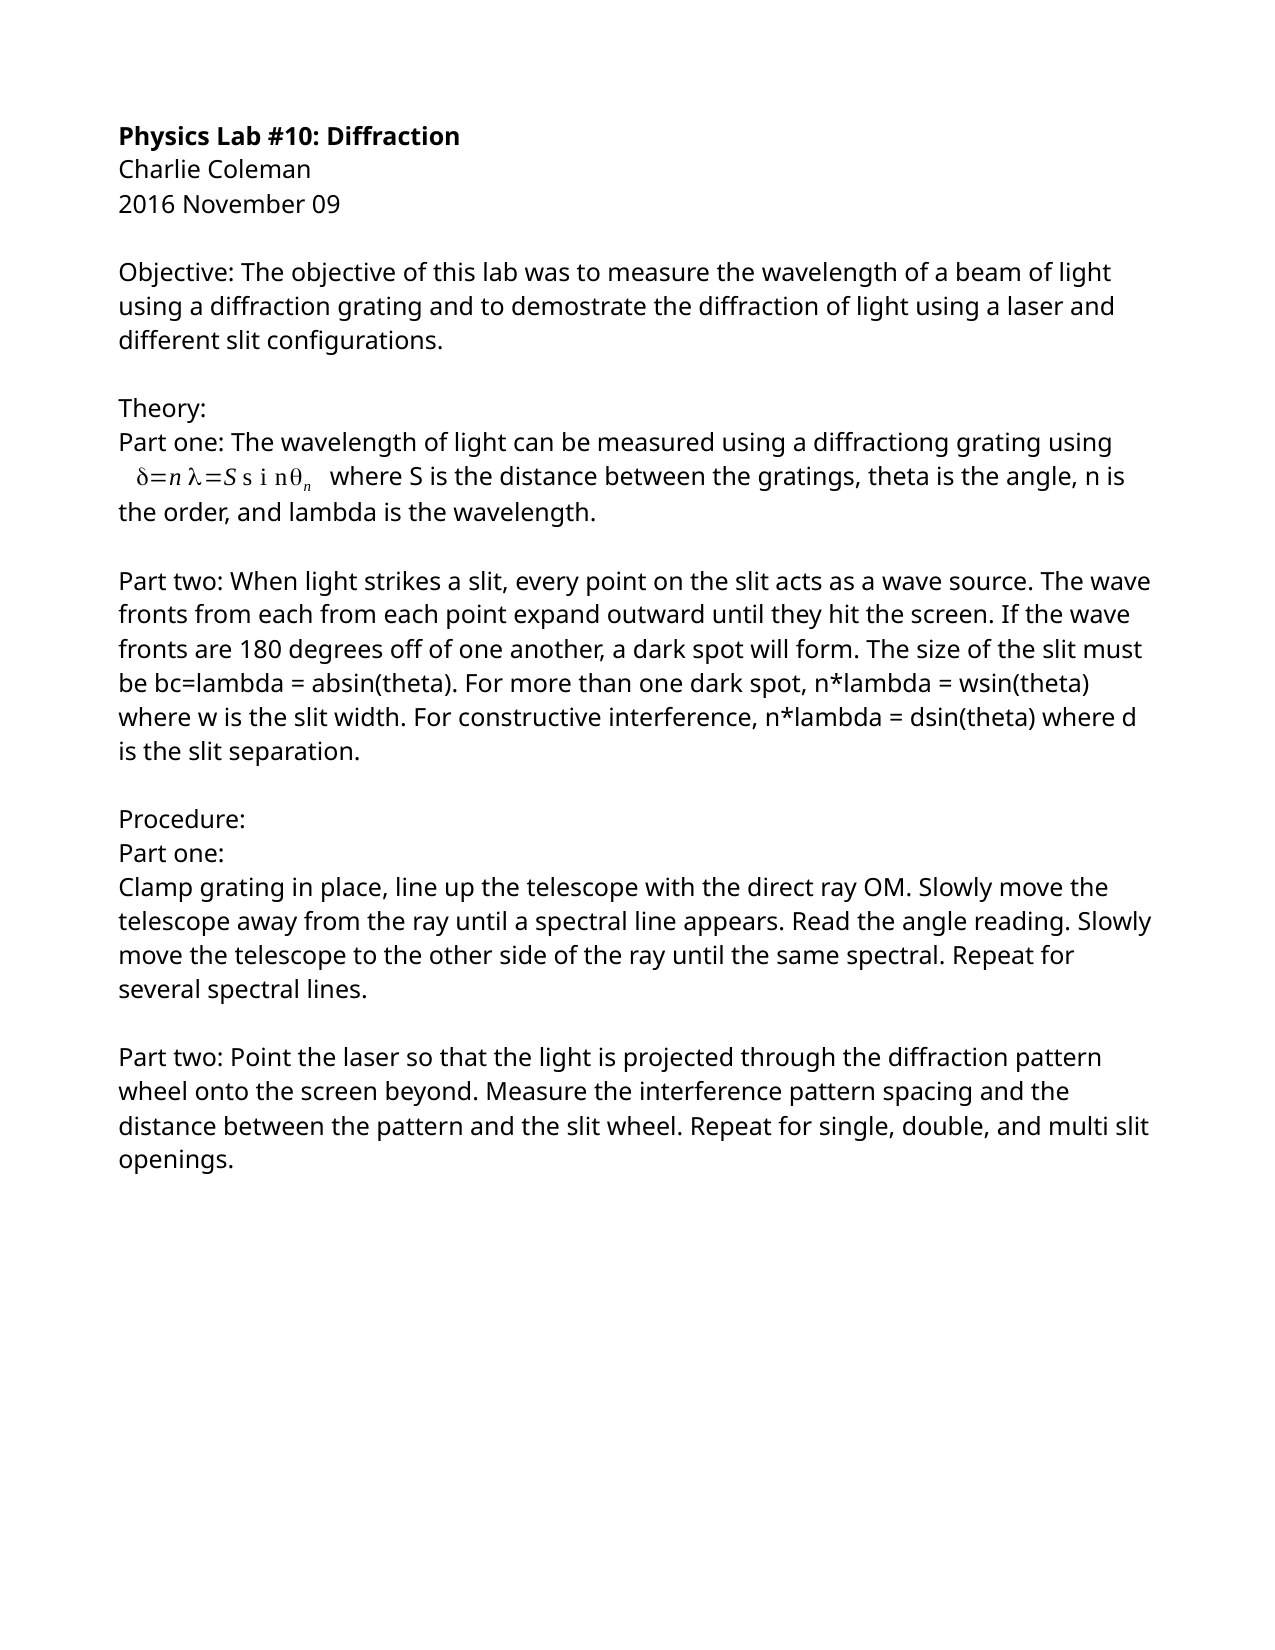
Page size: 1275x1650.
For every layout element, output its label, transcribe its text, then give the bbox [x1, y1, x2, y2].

text Part one: [118, 836, 1157, 870]
text Part two: Point the laser so that the light is projected through the diffraction pattern wheel onto the screen beyond. Measure the interference pattern spacing and the distance between the pattern and the slit wheel. Repeat for single, double, and multi slit openings. [118, 1040, 1157, 1176]
text Physics Lab #10: Diffraction [118, 118, 1157, 152]
text Part one: The wavelength of light can be measured using a diffractiong grating using where S is the distance between the gratings, theta is the angle, n is the order, and lambda is the wavelength. [118, 425, 1157, 529]
text Theory: [118, 391, 1157, 425]
text 2016 November 09 [118, 186, 1157, 220]
text Clamp grating in place, line up the telescope with the direct ray OM. Slowly move the telescope away from the ray until a spectral line appears. Read the angle reading. Slowly move the telescope to the other side of the ray until the same spectral. Repeat for several spectral lines. [118, 870, 1157, 1006]
text Part two: When light strikes a slit, every point on the slit acts as a wave source. The wave fronts from each from each point expand outward until they hit the screen. If the wave fronts are 180 degrees off of one another, a dark spot will form. The size of the slit must be bc=lambda = absin(theta). For more than one dark spot, n*lambda = wsin(theta) where w is the slit width. For constructive interference, n*lambda = dsin(theta) where d is the slit separation. [118, 563, 1157, 767]
text Procedure: [118, 802, 1157, 836]
text Objective: The objective of this lab was to measure the wavelength of a beam of light using a diffraction grating and to demostrate the diffraction of light using a laser and different slit configurations. [118, 254, 1157, 357]
text Charlie Coleman [118, 152, 1157, 186]
